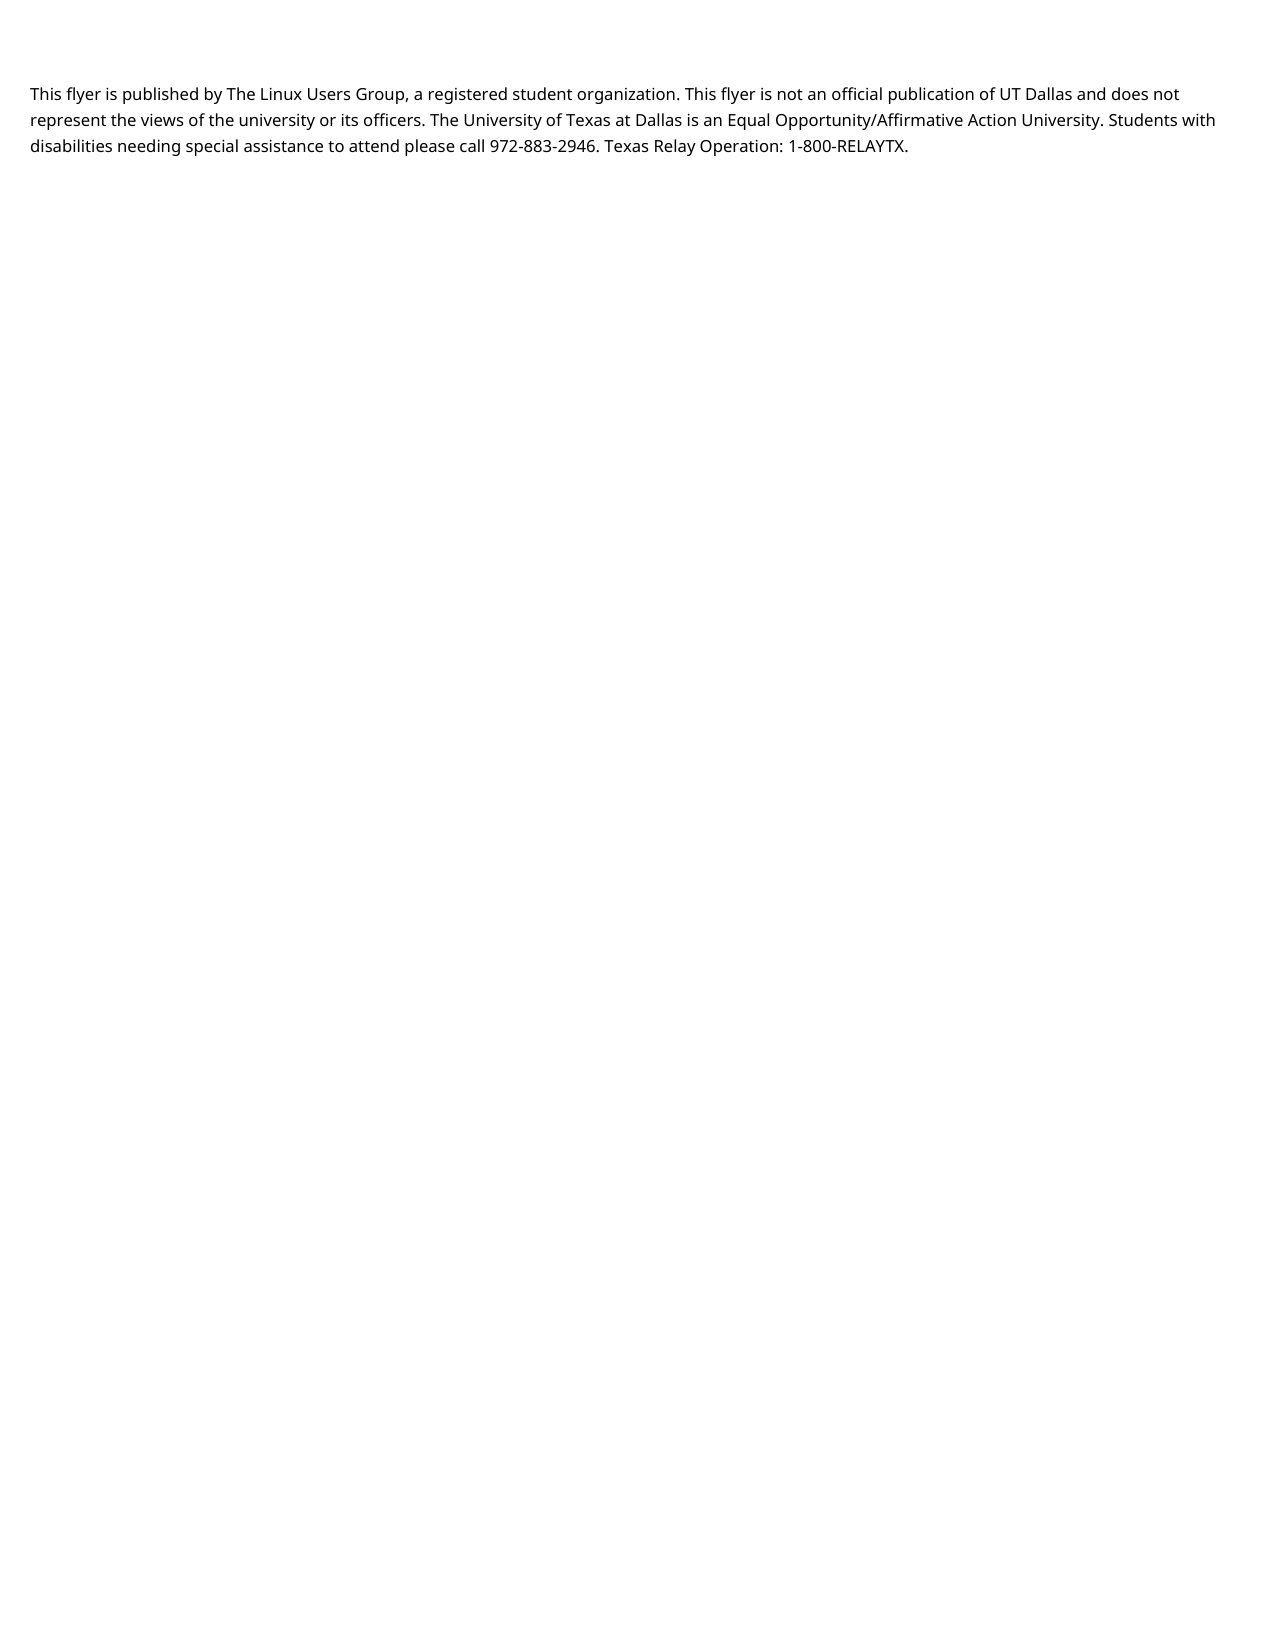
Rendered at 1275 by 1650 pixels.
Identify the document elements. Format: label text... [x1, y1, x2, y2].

text This flyer is published by The Linux Users Group, a registered student organization. This flyer is not an official publication of UT Dallas and does not represent the views of the university or its officers. The University of Texas at Dallas is an Equal Opportunity/Affirmative Action University. Students with disabilities needing special assistance to attend please call 972-883-2946. Texas Relay Operation: 1-800-RELAYTX. [30, 82, 1245, 157]
